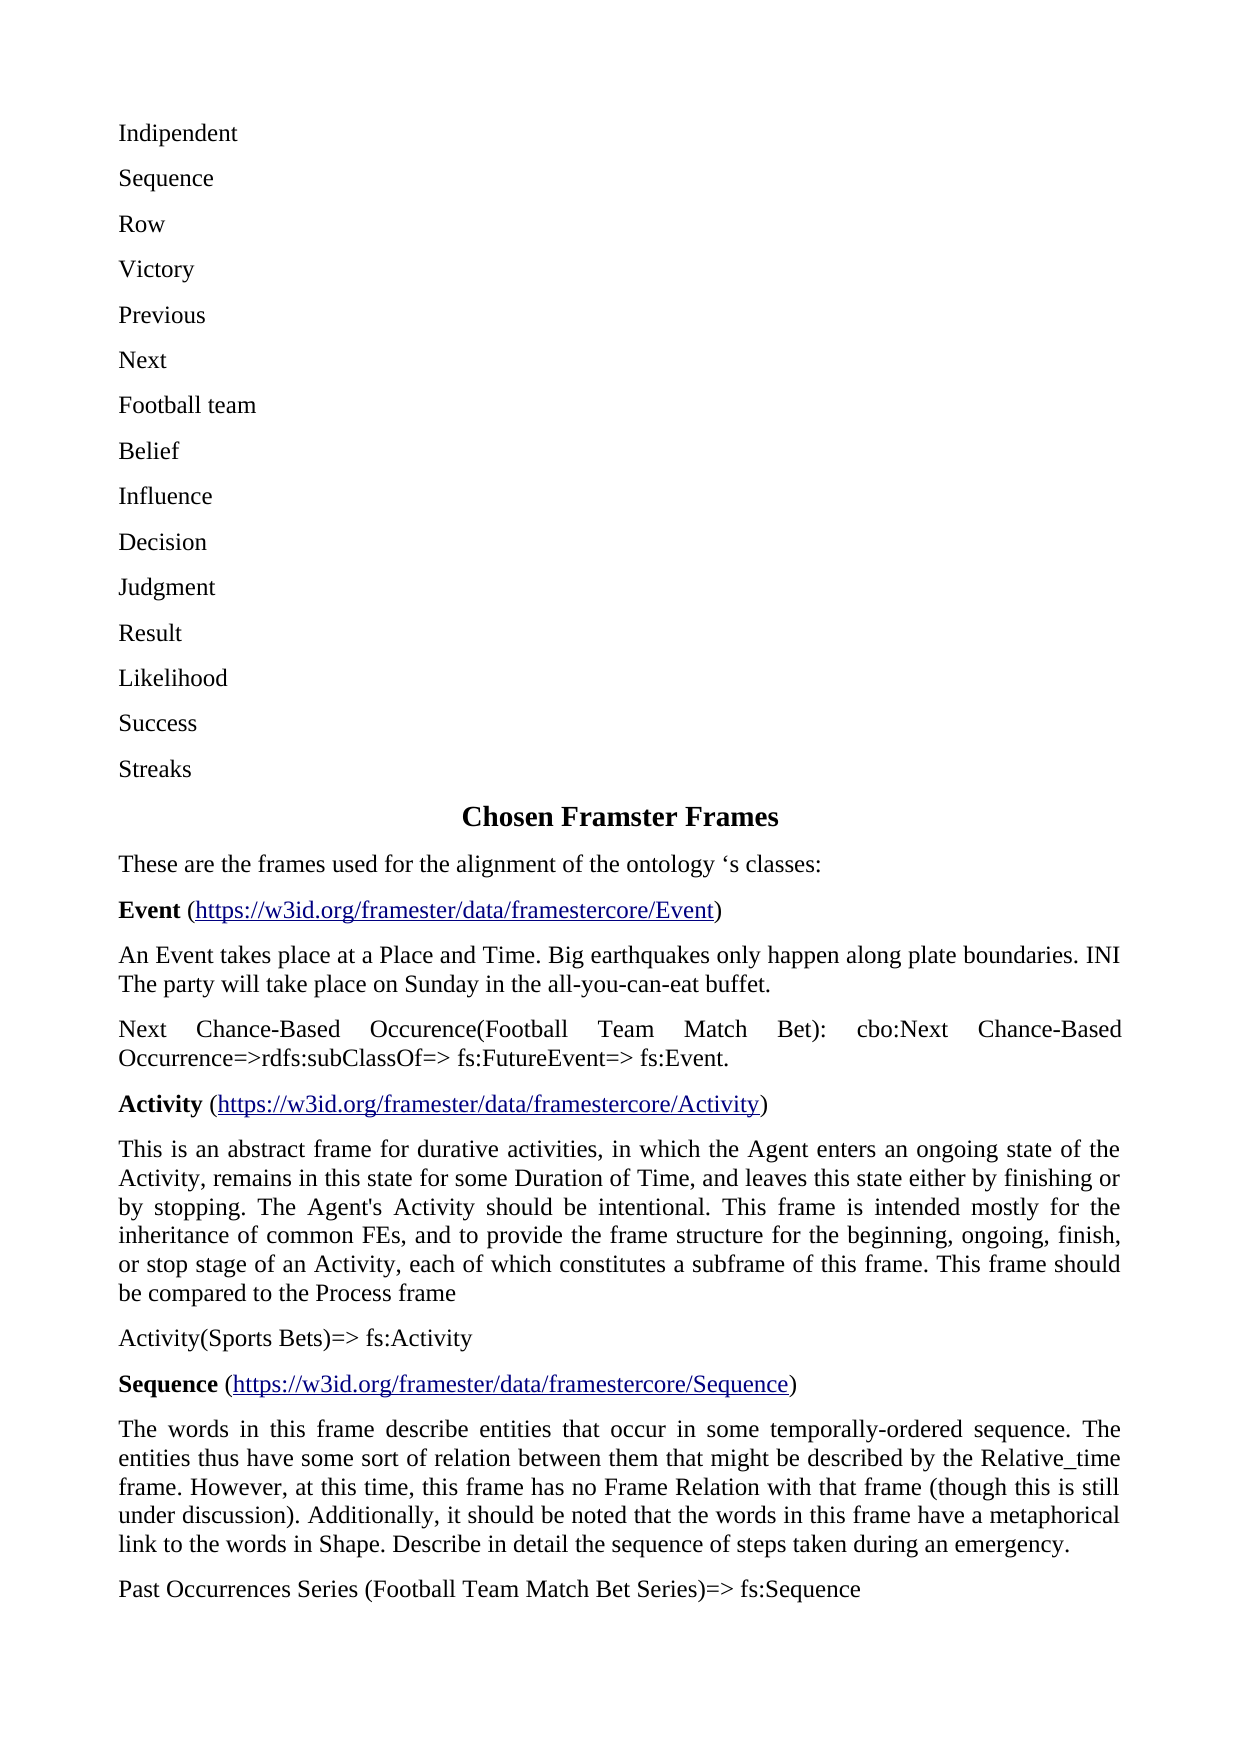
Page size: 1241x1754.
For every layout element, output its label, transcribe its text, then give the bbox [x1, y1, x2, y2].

text Activity(Sports Bets)=> fs:Activity [118, 1323, 1122, 1352]
text Activity (https://w3id.org/framester/data/framestercore/Activity) [118, 1089, 1122, 1117]
text Result [118, 618, 1122, 646]
text Judgment [118, 572, 1122, 601]
text Victory [118, 254, 1122, 283]
text Football team [118, 391, 1122, 419]
text Influence [118, 481, 1122, 510]
text Sequence [118, 163, 1122, 192]
text Belief [118, 436, 1122, 465]
text Sequence (https://w3id.org/framester/data/framestercore/Sequence) [118, 1369, 1122, 1397]
text Previous [118, 300, 1122, 328]
text Next Chance-Based Occurence(Football Team Match Bet): cbo:Next Chance-Based Occurrence=>rdfs:subClassOf=> fs:FutureEvent=> fs:Event. [118, 1014, 1122, 1072]
text Decision [118, 527, 1122, 556]
text Next [118, 345, 1122, 374]
text Event (https://w3id.org/framester/data/framestercore/Event) [118, 895, 1122, 924]
text This is an abstract frame for durative activities, in which the Agent enters an ongoing state of the Activity, remains in this state for some Duration of Time, and leaves this state either by finishing or by stopping. The Agent's Activity should be intentional. This frame is intended mostly for the inheritance of common FEs, and to provide the frame structure for the beginning, ongoing, finish, or stop stage of an Activity, each of which constitutes a subframe of this frame. This frame should be compared to the Process frame [118, 1134, 1122, 1307]
text Streaks [118, 754, 1122, 783]
text Indipendent [118, 118, 1122, 147]
text These are the frames used for the alignment of the ontology ‘s classes: [118, 849, 1122, 878]
text The words in this frame describe entities that occur in some temporally-ordered sequence. The entities thus have some sort of relation between them that might be described by the Relative_time frame. However, at this time, this frame has no Frame Relation with that frame (though this is still under discussion). Additionally, it should be noted that the words in this frame have a metaphorical link to the words in Shape. Describe in detail the sequence of steps taken during an emergency. [118, 1414, 1122, 1558]
text Success [118, 708, 1122, 737]
text Likelihood [118, 663, 1122, 692]
text An Event takes place at a Place and Time. Big earthquakes only happen along plate boundaries. INI The party will take place on Sunday in the all-you-can-eat buffet. [118, 940, 1122, 998]
text Chosen Framster Frames [118, 799, 1122, 833]
text Past Occurrences Series (Football Team Match Bet Series)=> fs:Sequence [118, 1574, 1122, 1603]
text Row [118, 209, 1122, 238]
